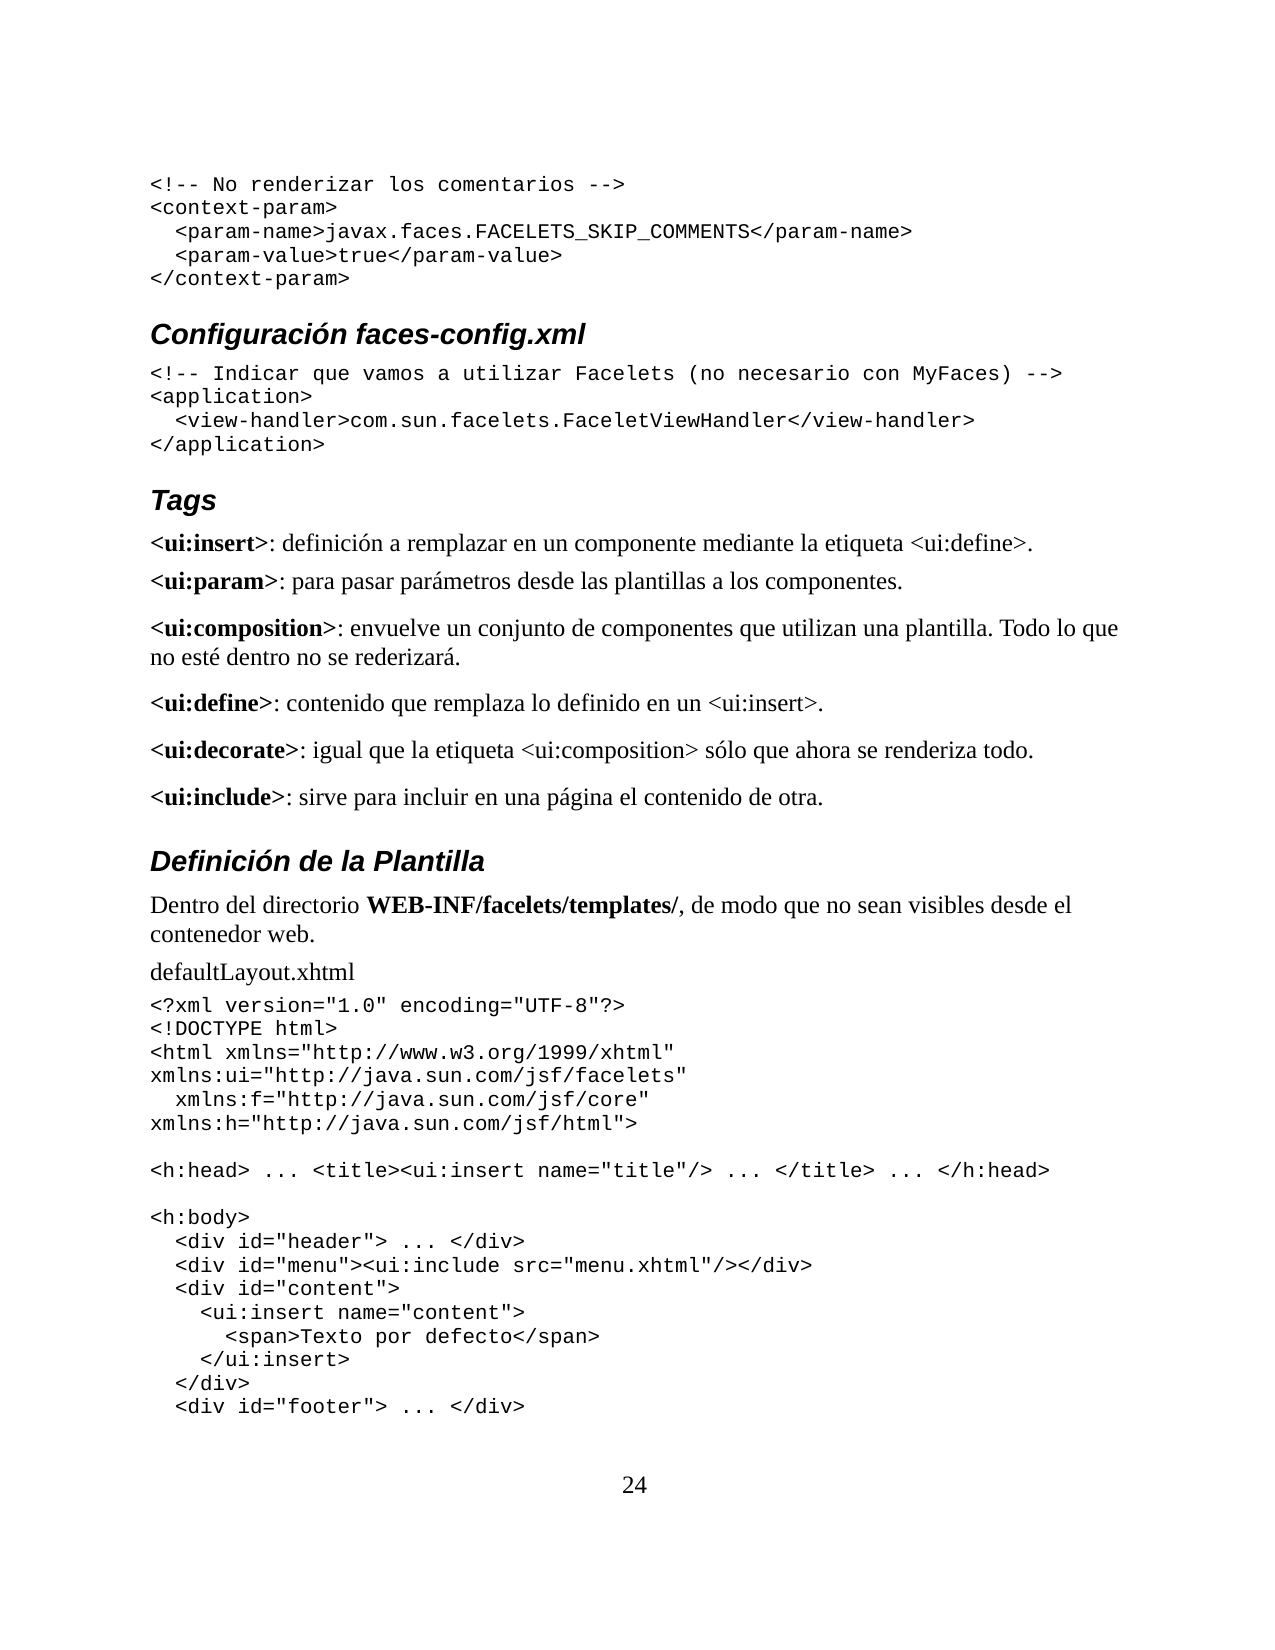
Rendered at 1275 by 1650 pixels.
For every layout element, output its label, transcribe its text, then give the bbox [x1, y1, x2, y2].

text <application> [150, 387, 1125, 410]
text <param-name>javax.faces.FACELETS_SKIP_COMMENTS</param-name> [150, 221, 1125, 244]
text Dentro del directorio WEB-INF/facelets/templates/, de modo que no sean visibles desde el contenedor web. [150, 890, 1125, 948]
text <div id="header"> ... </div> [150, 1231, 1125, 1255]
text <span>Texto por defecto</span> [150, 1326, 1125, 1349]
text <ui:define>: contenido que remplaza lo definido en un <ui:insert>. [150, 688, 1125, 717]
text <!-- No renderizar los comentarios --> [150, 174, 1125, 197]
subtitle Tags [150, 482, 1125, 516]
text defaultLayout.xhtml [150, 957, 1125, 986]
text xmlns:f="http://java.sun.com/jsf/core" xmlns:h="http://java.sun.com/jsf/html"> [150, 1089, 1125, 1136]
text <ui:insert name="content"> [150, 1302, 1125, 1326]
text <view-handler>com.sun.facelets.FaceletViewHandler</view-handler> [150, 410, 1125, 434]
subtitle Definición de la Plantilla [150, 844, 1125, 878]
subtitle Configuración faces-config.xml [150, 317, 1125, 350]
text <ui:include>: sirve para incluir en una página el contenido de otra. [150, 782, 1125, 810]
text </ui:insert> [150, 1349, 1125, 1373]
text <param-value>true</param-value> [150, 244, 1125, 268]
text <ui:composition>: envuelve un conjunto de componentes que utilizan una plantilla. Todo lo que no esté dentro no se rederizará. [150, 613, 1125, 670]
text <!DOCTYPE html> [150, 1018, 1125, 1042]
text <html xmlns="http://www.w3.org/1999/xhtml" xmlns:ui="http://java.sun.com/jsf/facelets" [150, 1042, 1125, 1089]
text <div id="menu"><ui:include src="menu.xhtml"/></div> [150, 1255, 1125, 1278]
text <h:body> [150, 1207, 1125, 1231]
text <ui:param>: para pasar parámetros desde las plantillas a los componentes. [150, 566, 1125, 595]
text </div> [150, 1373, 1125, 1397]
text <context-param> [150, 197, 1125, 221]
text <?xml version="1.0" encoding="UTF-8"?> [150, 994, 1125, 1018]
text <ui:insert>: definición a remplazar en un componente mediante la etiqueta <ui:define>. [150, 528, 1125, 557]
text <!-- Indicar que vamos a utilizar Facelets (no necesario con MyFaces) --> [150, 363, 1125, 387]
text <h:head> ... <title><ui:insert name="title"/> ... </title> ... </h:head> [150, 1160, 1125, 1184]
text <ui:decorate>: igual que la etiqueta <ui:composition> sólo que ahora se renderiza todo. [150, 735, 1125, 764]
text </context-param> [150, 268, 1125, 292]
text <div id="footer"> ... </div> [150, 1397, 1125, 1420]
text <div id="content"> [150, 1278, 1125, 1302]
text </application> [150, 434, 1125, 457]
